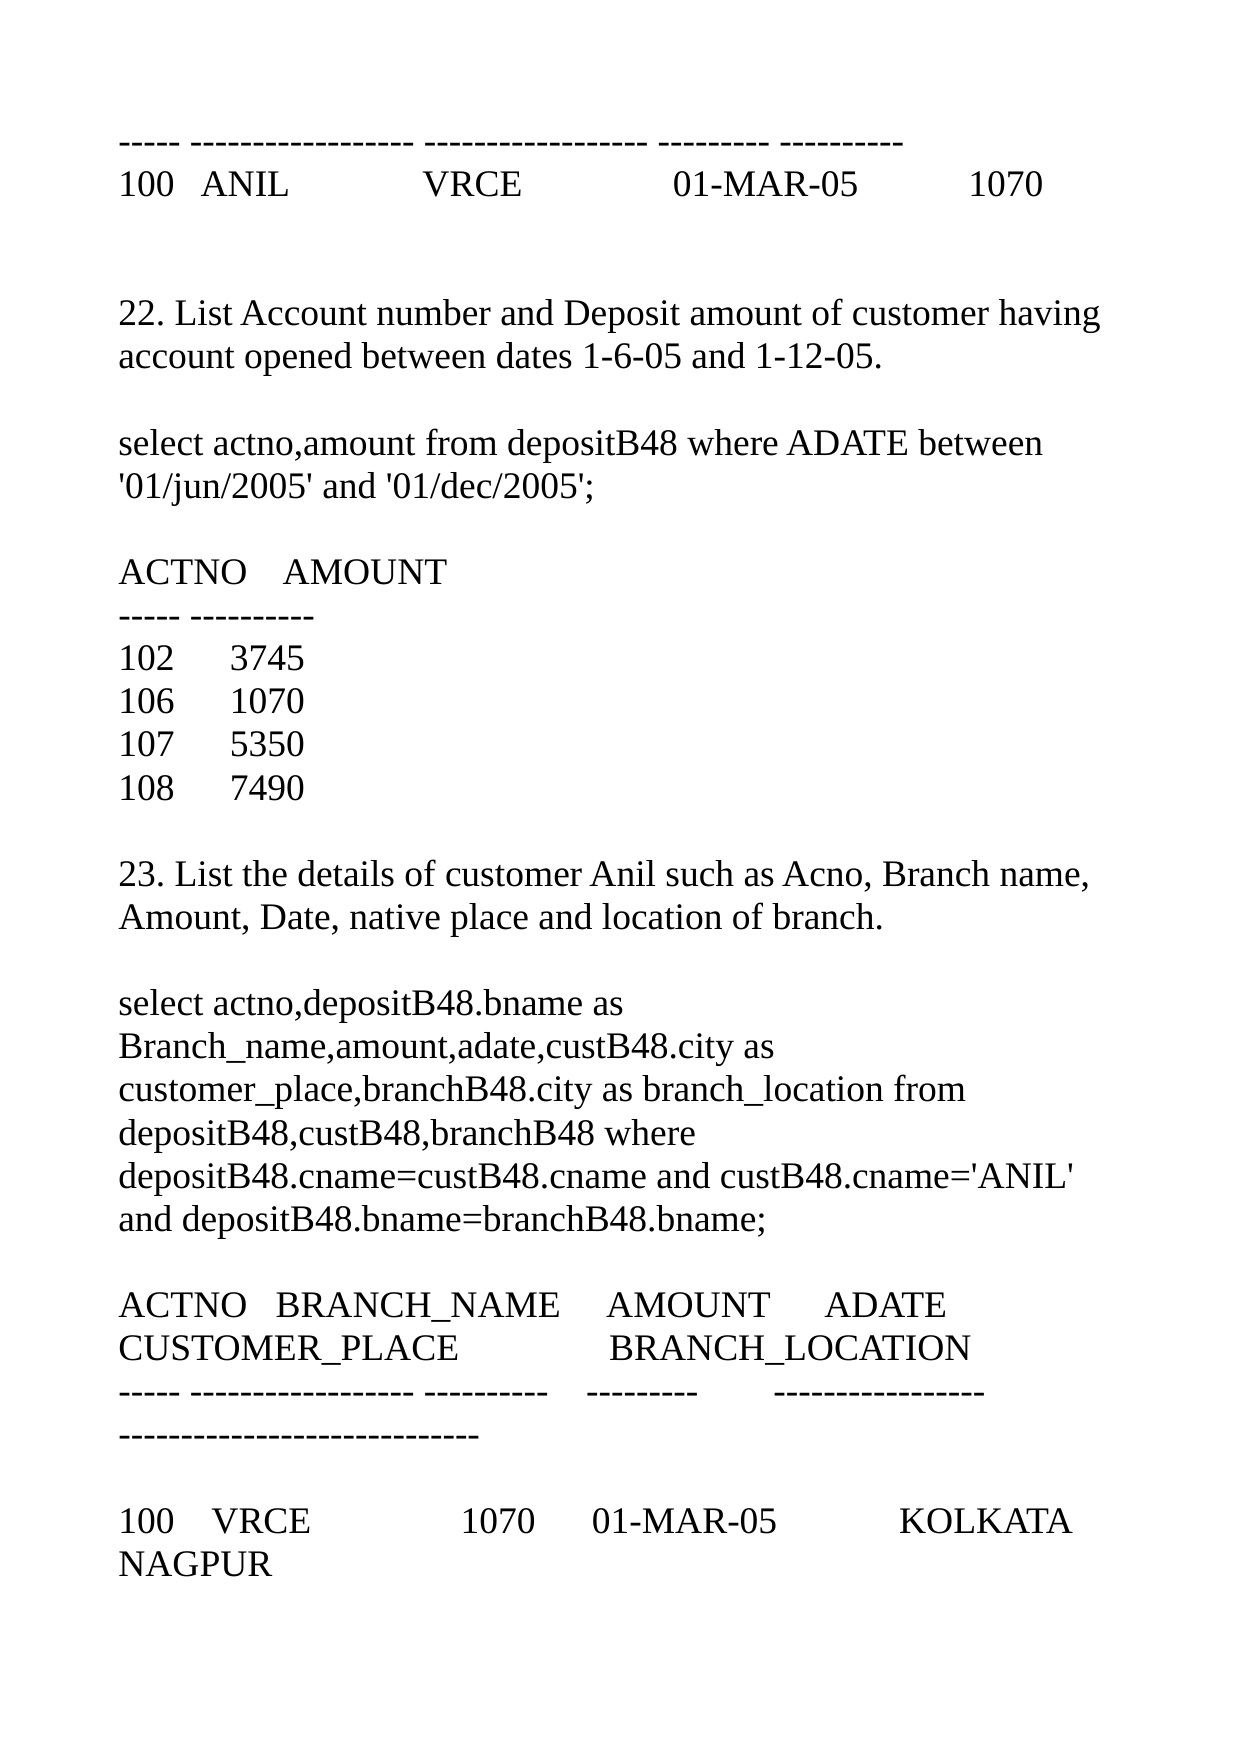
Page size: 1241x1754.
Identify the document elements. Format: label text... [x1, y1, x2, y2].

text 23. List the details of customer Anil such as Acno, Branch name, Amount, Date, native place and location of branch. [118, 851, 1122, 937]
text 100 VRCE 1070 01-MAR-05 KOLKATA NAGPUR [118, 1498, 1122, 1584]
text ACTNO BRANCH_NAME AMOUNT ADATE CUSTOMER_PLACE BRANCH_LOCATION [118, 1282, 1122, 1369]
text 107 5350 [118, 722, 1122, 765]
text 100 ANIL VRCE 01-MAR-05 1070 [118, 161, 1122, 204]
text ACTNO AMOUNT [118, 549, 1122, 592]
text ----- ------------------ ------------------ --------- ---------- [118, 118, 1122, 161]
text 106 1070 [118, 679, 1122, 722]
text select actno,depositB48.bname as Branch_name,amount,adate,custB48.city as customer_place,branchB48.city as branch_location from depositB48,custB48,branchB48 where depositB48.cname=custB48.cname and custB48.cname='ANIL' and depositB48.bname=branchB48.bname; [118, 981, 1122, 1239]
text 22. List Account number and Deposit amount of customer having account opened between dates 1-6-05 and 1-12-05. [118, 291, 1122, 377]
text select actno,amount from depositB48 where ADATE between '01/jun/2005' and '01/dec/2005'; [118, 420, 1122, 506]
text 108 7490 [118, 765, 1122, 808]
text ----- ---------- [118, 592, 1122, 636]
text ----- ------------------ ---------- --------- ----------------- ----------------------------- [118, 1369, 1122, 1455]
text 102 3745 [118, 636, 1122, 679]
